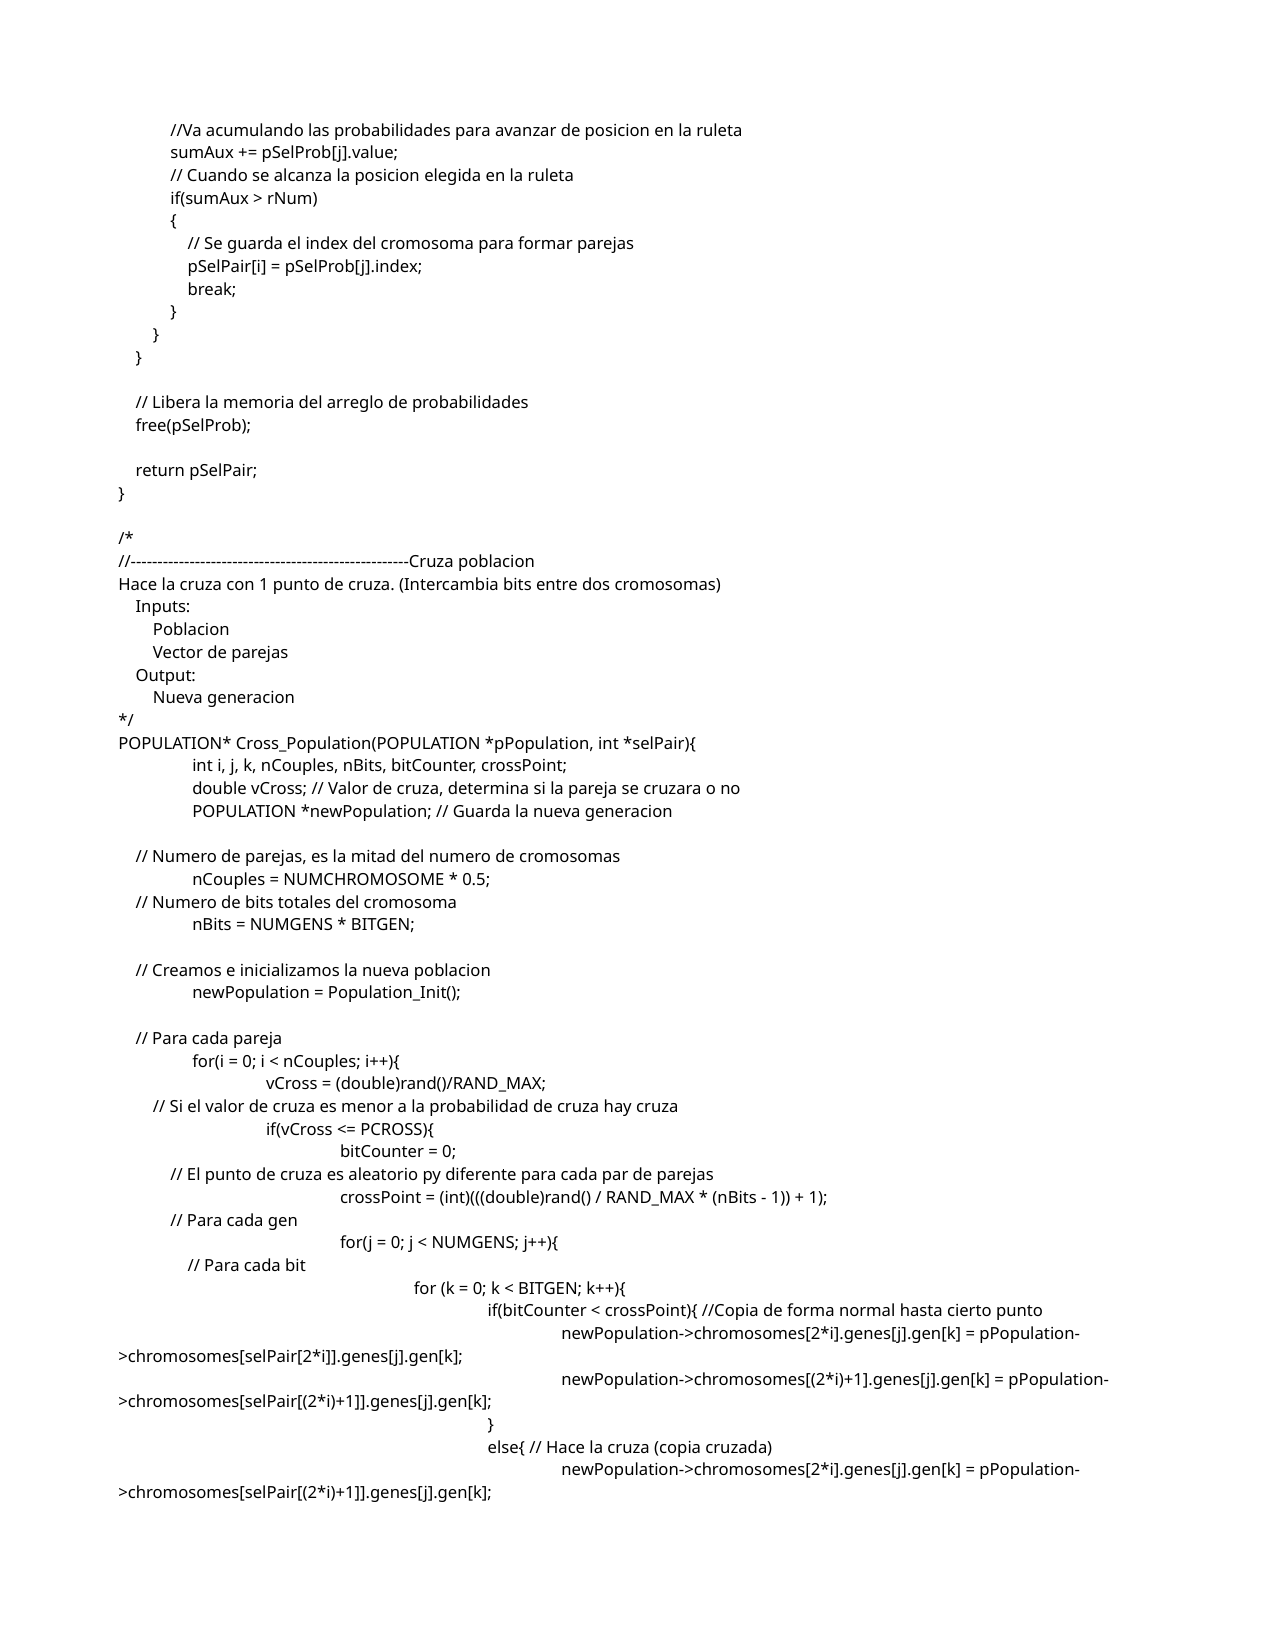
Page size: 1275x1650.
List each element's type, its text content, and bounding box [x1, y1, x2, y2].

text newPopulation = Population_Init(); [118, 981, 1157, 1004]
text nBits = NUMGENS * BITGEN; [118, 913, 1157, 936]
text Inputs: [118, 595, 1157, 618]
text // Cuando se alcanza la posicion elegida en la ruleta [118, 163, 1157, 186]
text int i, j, k, nCouples, nBits, bitCounter, crossPoint; [118, 754, 1157, 777]
text pSelPair[i] = pSelProb[j].index; [118, 254, 1157, 277]
text if(bitCounter < crossPoint){ //Copia de forma normal hasta cierto punto [118, 1299, 1157, 1322]
text } [118, 481, 1157, 504]
text bitCounter = 0; [118, 1140, 1157, 1163]
text free(pSelProb); [118, 413, 1157, 436]
text Output: [118, 663, 1157, 686]
text Hace la cruza con 1 punto de cruza. (Intercambia bits entre dos cromosomas) [118, 572, 1157, 595]
text // Libera la memoria del arreglo de probabilidades [118, 391, 1157, 413]
text // Se guarda el index del cromosoma para formar parejas [118, 232, 1157, 254]
text vCross = (double)rand()/RAND_MAX; [118, 1072, 1157, 1094]
text // Numero de bits totales del cromosoma [118, 890, 1157, 913]
text // Creamos e inicializamos la nueva poblacion [118, 958, 1157, 981]
text for(i = 0; i < nCouples; i++){ [118, 1049, 1157, 1072]
text /* [118, 527, 1157, 549]
text crossPoint = (int)(((double)rand() / RAND_MAX * (nBits - 1)) + 1); [118, 1185, 1157, 1208]
text Poblacion [118, 618, 1157, 640]
text { [118, 209, 1157, 232]
text sumAux += pSelProb[j].value; [118, 141, 1157, 163]
text // Para cada gen [118, 1208, 1157, 1231]
text break; [118, 277, 1157, 300]
text newPopulation->chromosomes[2*i].genes[j].gen[k] = pPopulation->chromosomes[selPair[2*i]].genes[j].gen[k]; [118, 1322, 1157, 1367]
text POPULATION *newPopulation; // Guarda la nueva generacion [118, 799, 1157, 822]
text // Para cada bit [118, 1253, 1157, 1276]
text //Va acumulando las probabilidades para avanzar de posicion en la ruleta [118, 118, 1157, 141]
text } [118, 300, 1157, 322]
text if(vCross <= PCROSS){ [118, 1117, 1157, 1140]
text } [118, 1412, 1157, 1435]
text POPULATION* Cross_Population(POPULATION *pPopulation, int *selPair){ [118, 731, 1157, 754]
text newPopulation->chromosomes[2*i].genes[j].gen[k] = pPopulation->chromosomes[selPair[(2*i)+1]].genes[j].gen[k]; [118, 1458, 1157, 1503]
text double vCross; // Valor de cruza, determina si la pareja se cruzara o no [118, 777, 1157, 799]
text } [118, 322, 1157, 345]
text if(sumAux > rNum) [118, 186, 1157, 209]
text // Si el valor de cruza es menor a la probabilidad de cruza hay cruza [118, 1094, 1157, 1117]
text //----------------------------------------------------Cruza poblacion [118, 549, 1157, 572]
text } [118, 345, 1157, 368]
text // Numero de parejas, es la mitad del numero de cromosomas [118, 845, 1157, 867]
text newPopulation->chromosomes[(2*i)+1].genes[j].gen[k] = pPopulation->chromosomes[selPair[(2*i)+1]].genes[j].gen[k]; [118, 1367, 1157, 1412]
text // El punto de cruza es aleatorio py diferente para cada par de parejas [118, 1163, 1157, 1185]
text for (k = 0; k < BITGEN; k++){ [118, 1276, 1157, 1299]
text Nueva generacion [118, 686, 1157, 708]
text for(j = 0; j < NUMGENS; j++){ [118, 1231, 1157, 1253]
text */ [118, 708, 1157, 731]
text else{ // Hace la cruza (copia cruzada) [118, 1435, 1157, 1458]
text return pSelPair; [118, 459, 1157, 481]
text nCouples = NUMCHROMOSOME * 0.5; [118, 867, 1157, 890]
text Vector de parejas [118, 640, 1157, 663]
text // Para cada pareja [118, 1026, 1157, 1049]
